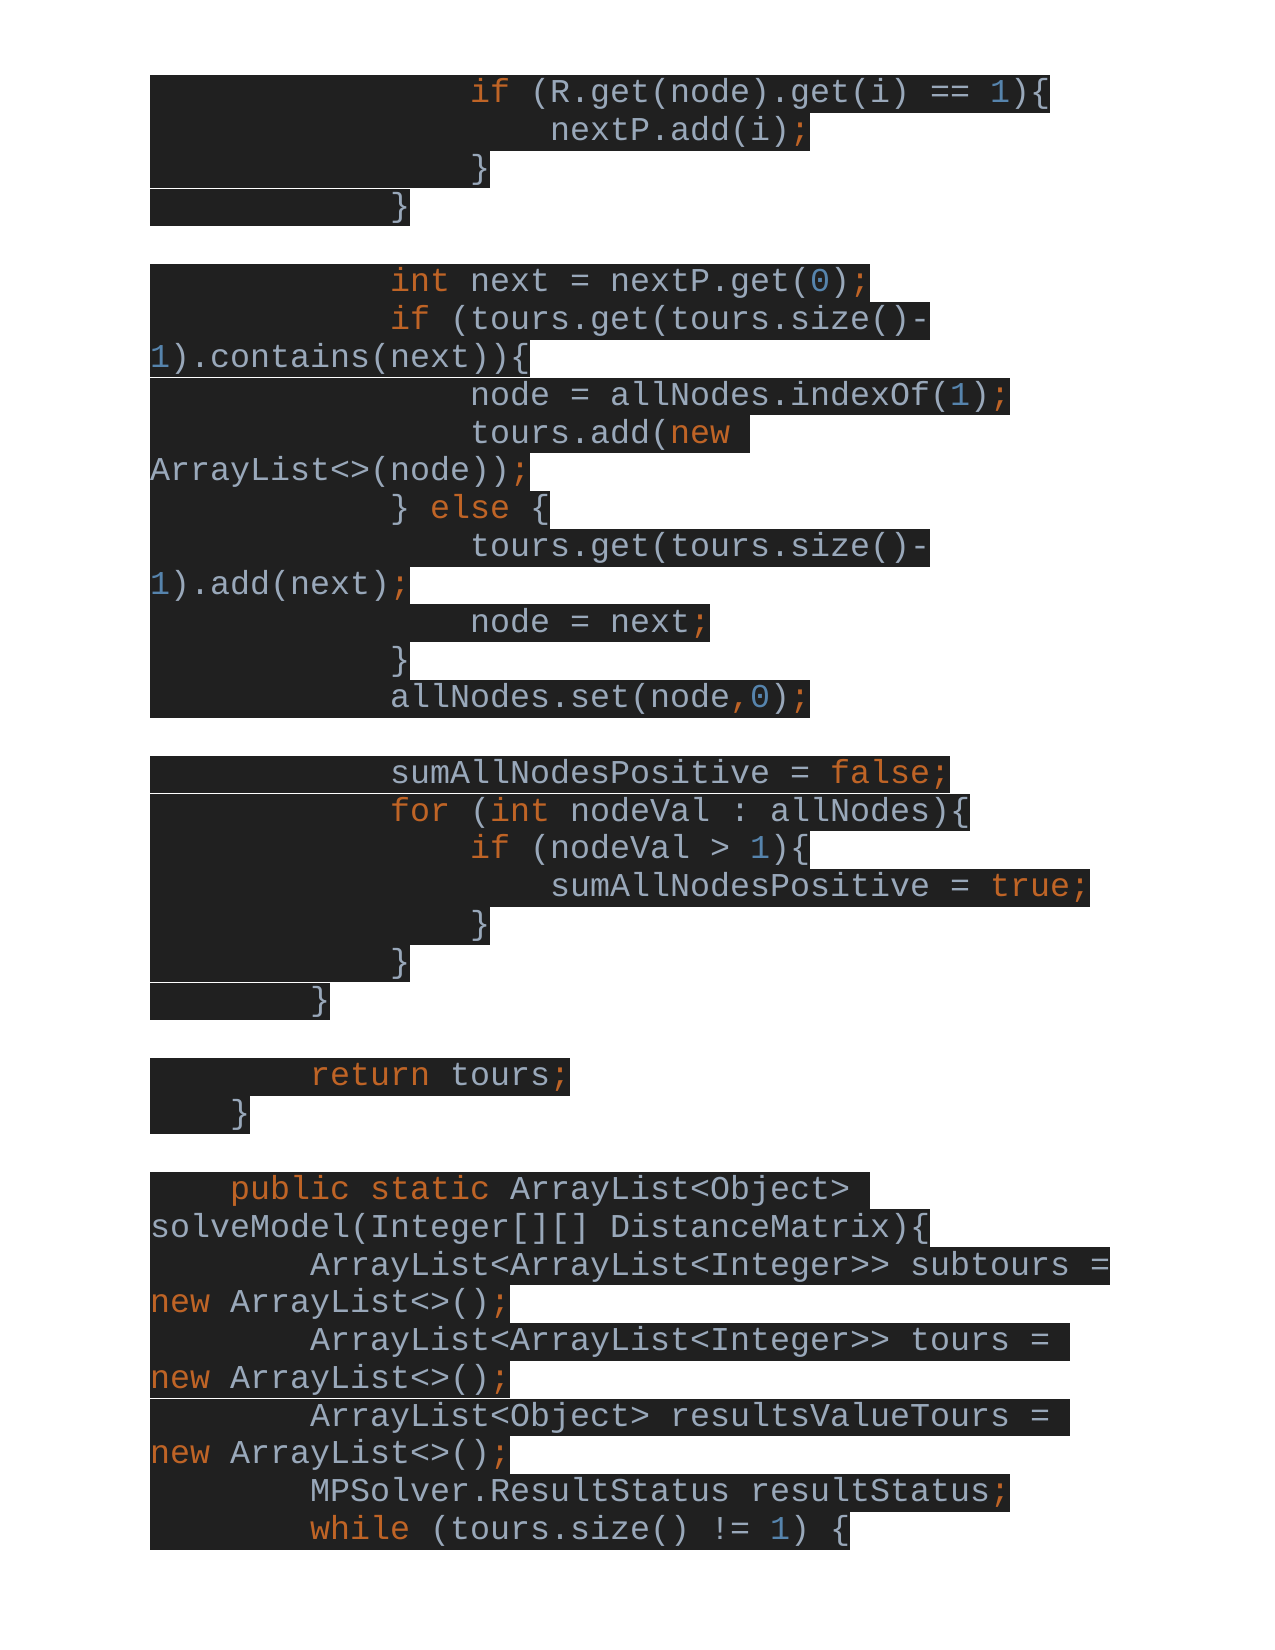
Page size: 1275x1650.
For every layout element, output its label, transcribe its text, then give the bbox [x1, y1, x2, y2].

text int next = nextP.get(0); [150, 264, 1125, 302]
text if (tours.get(tours.size()-1).contains(next)){ [150, 302, 1125, 377]
text return tours; [150, 1058, 1125, 1096]
text public static ArrayList<Object> solveModel(Integer[][] DistanceMatrix){ [150, 1172, 1125, 1247]
text ArrayList<Object> resultsValueTours = new ArrayList<>(); [150, 1398, 1125, 1474]
text } [150, 1096, 1125, 1134]
text MPSolver.ResultStatus resultStatus; [150, 1474, 1125, 1512]
text nextP.add(i); [150, 113, 1125, 151]
text ArrayList<ArrayList<Integer>> subtours = new ArrayList<>(); [150, 1247, 1125, 1323]
text tours.add(new ArrayList<>(node)); [150, 415, 1125, 491]
text if (R.get(node).get(i) == 1){ [150, 75, 1125, 113]
text ArrayList<ArrayList<Integer>> tours = new ArrayList<>(); [150, 1323, 1125, 1398]
text } [150, 907, 1125, 945]
text for (int nodeVal : allNodes){ [150, 793, 1125, 831]
text tours.get(tours.size()-1).add(next); [150, 529, 1125, 604]
text } [150, 642, 1125, 680]
text node = next; [150, 604, 1125, 642]
text } [150, 982, 1125, 1020]
text while (tours.size() != 1) { [150, 1512, 1125, 1550]
text node = allNodes.indexOf(1); [150, 377, 1125, 415]
text allNodes.set(node,0); [150, 680, 1125, 718]
text } [150, 945, 1125, 982]
text sumAllNodesPositive = false; [150, 756, 1125, 793]
text } else { [150, 491, 1125, 529]
text sumAllNodesPositive = true; [150, 869, 1125, 907]
text } [150, 188, 1125, 226]
text } [150, 151, 1125, 188]
text if (nodeVal > 1){ [150, 831, 1125, 869]
